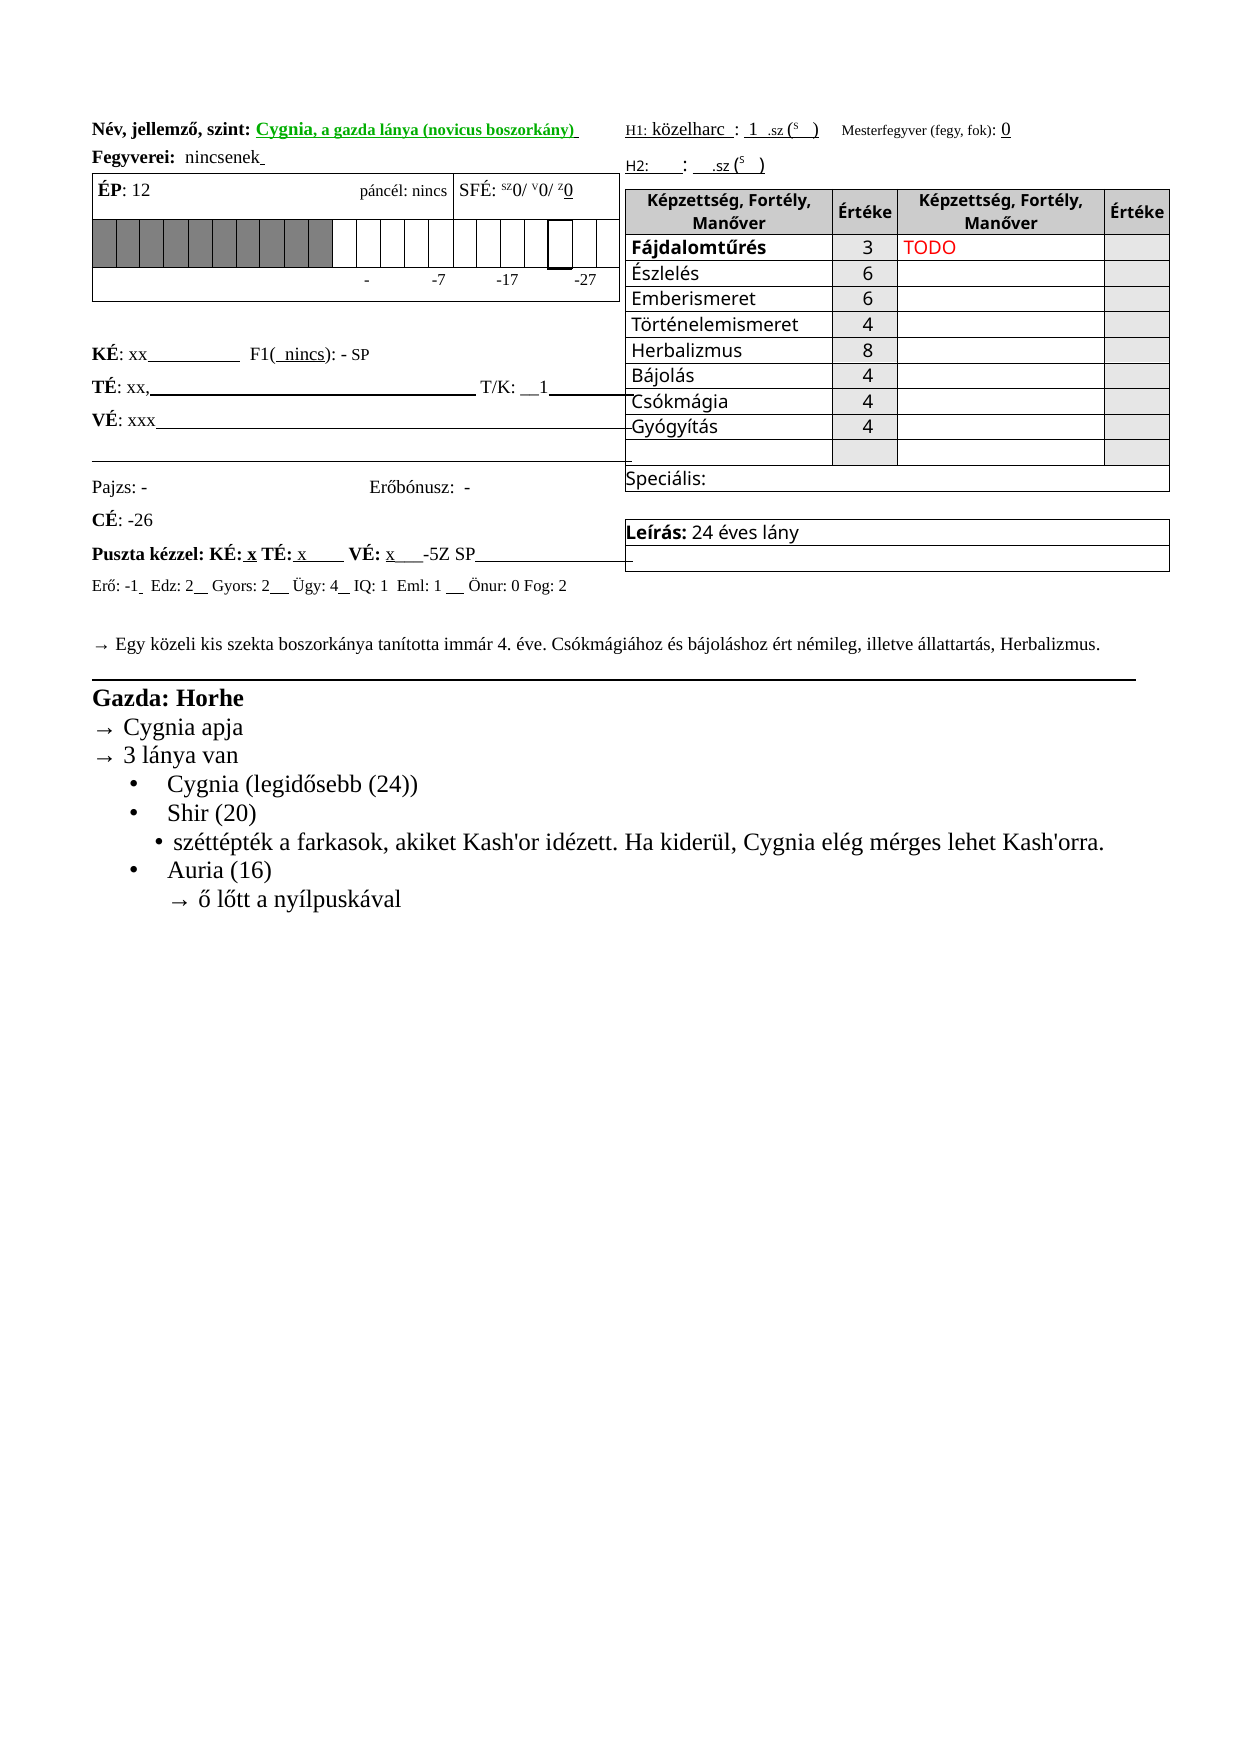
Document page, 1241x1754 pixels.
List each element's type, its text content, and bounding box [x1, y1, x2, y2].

table_cell [1105, 415, 1169, 439]
list Shir (20) [129, 798, 1122, 827]
table_cell [898, 415, 1104, 439]
table_cell [117, 220, 139, 267]
text VÉ: xxx [92, 409, 619, 431]
table_cell [525, 220, 547, 267]
table_cell [501, 220, 524, 267]
list Auria (16) [129, 856, 1122, 884]
table_cell Fájdalomtűrés [626, 235, 832, 260]
text Pajzs: - Erőbónusz: - [92, 476, 619, 497]
table_cell Bájolás [626, 364, 832, 388]
table_cell [898, 364, 1104, 388]
table_cell [898, 338, 1104, 362]
text CÉ: -26 [92, 509, 619, 531]
table_header Képzettség, Fortély, Manőver [898, 190, 1104, 234]
table_cell [454, 220, 476, 267]
table_cell Herbalizmus [626, 338, 832, 362]
table_cell [477, 220, 500, 267]
table_cell [140, 220, 163, 267]
table_cell [93, 220, 116, 267]
text → Cygnia apja [92, 712, 1122, 741]
table_cell [833, 440, 897, 465]
text H2: : .sz (S ) [625, 151, 1169, 177]
table_cell Emberismeret [626, 287, 832, 311]
table_header Képzettség, Fortély, Manőver [626, 190, 832, 234]
list széttépték a farkasok, akiket Kash'or idézett. Ha kiderül, Cygnia elég mérges lehet Kash'orra. [154, 827, 1122, 856]
table_cell [626, 440, 832, 465]
table_cell [1105, 312, 1169, 337]
text TÉ: xx, T/K: __1 [92, 376, 619, 397]
table_cell [1105, 235, 1169, 260]
table_cell [213, 220, 236, 267]
table_cell [357, 220, 380, 267]
table_cell [898, 389, 1104, 414]
table_cell 6 [833, 261, 897, 286]
text Gazda: Horhe [92, 683, 1122, 712]
table_header SFÉ: SZ0/ V0/ Z0 [454, 174, 619, 219]
table_cell 4 [833, 312, 897, 337]
table_cell [285, 220, 308, 267]
table_cell [1105, 261, 1169, 286]
table_cell [573, 220, 596, 267]
text Erő: -1 Edz: 2 Gyors: 2 Ügy: 4 IQ: 1 Eml: 1 Önur: 0 Fog: 2 [92, 576, 619, 595]
table_cell Gyógyítás [626, 415, 832, 439]
table_cell [898, 312, 1104, 337]
table_cell [626, 546, 1169, 571]
table_cell [1105, 389, 1169, 414]
table_cell [1105, 364, 1169, 388]
table_cell [189, 220, 212, 267]
table_cell [898, 440, 1104, 465]
table_header Értéke [1105, 190, 1169, 234]
table_cell [260, 220, 284, 267]
table_cell [1105, 440, 1169, 465]
table_cell [381, 220, 404, 267]
table_cell [237, 220, 259, 267]
table_cell [1105, 287, 1169, 311]
text → 3 lánya van [92, 741, 1122, 769]
table_cell [898, 287, 1104, 311]
table_cell 4 [833, 364, 897, 388]
text → Egy közeli kis szekta boszorkánya tanította immár 4. éve. Csókmágiához és bájoláshoz ért némileg, illetve állattartás, Herbalizmus. [92, 633, 1122, 654]
table_cell [309, 220, 332, 267]
table_cell [333, 220, 356, 267]
text H1: közelharc : 1 .sz (S ) Mesterfegyver (fegy, fok): 0 [625, 118, 1169, 140]
table_cell [597, 220, 619, 267]
table_cell 4 [833, 415, 897, 439]
table_cell - -7 -17 -27 [93, 268, 619, 301]
table_cell [898, 261, 1104, 286]
table_cell 8 [833, 338, 897, 362]
table_cell Speciális: [626, 466, 1169, 491]
table_cell [429, 220, 453, 267]
text Fegyverei: nincsenek [92, 146, 619, 167]
text Név, jellemző, szint: Cygnia, a gazda lánya (novicus boszorkány) [92, 118, 619, 140]
list Cygnia (legidősebb (24)) [129, 769, 1122, 798]
table_cell [405, 220, 428, 267]
table_cell [164, 220, 188, 267]
table_cell [549, 221, 572, 267]
table_header Értéke [833, 190, 897, 234]
text KÉ: xx F1( nincs): - SP [92, 342, 619, 364]
table_header Leírás: 24 éves lány [626, 520, 1169, 545]
table_cell 4 [833, 389, 897, 414]
text Puszta kézzel: KÉ: x TÉ: x VÉ: x___-5Z SP [92, 542, 619, 564]
table_cell [1105, 338, 1169, 362]
table_header ÉP: 12 páncél: nincs [93, 174, 453, 219]
table_cell TODO [898, 235, 1104, 260]
table_cell 3 [833, 235, 897, 260]
table_cell Észlelés [626, 261, 832, 286]
table_cell Történelemismeret [626, 312, 832, 337]
table_cell Csókmágia [626, 389, 832, 414]
table_cell 6 [833, 287, 897, 311]
list → ő lőtt a nyílpuskával [129, 884, 1122, 913]
